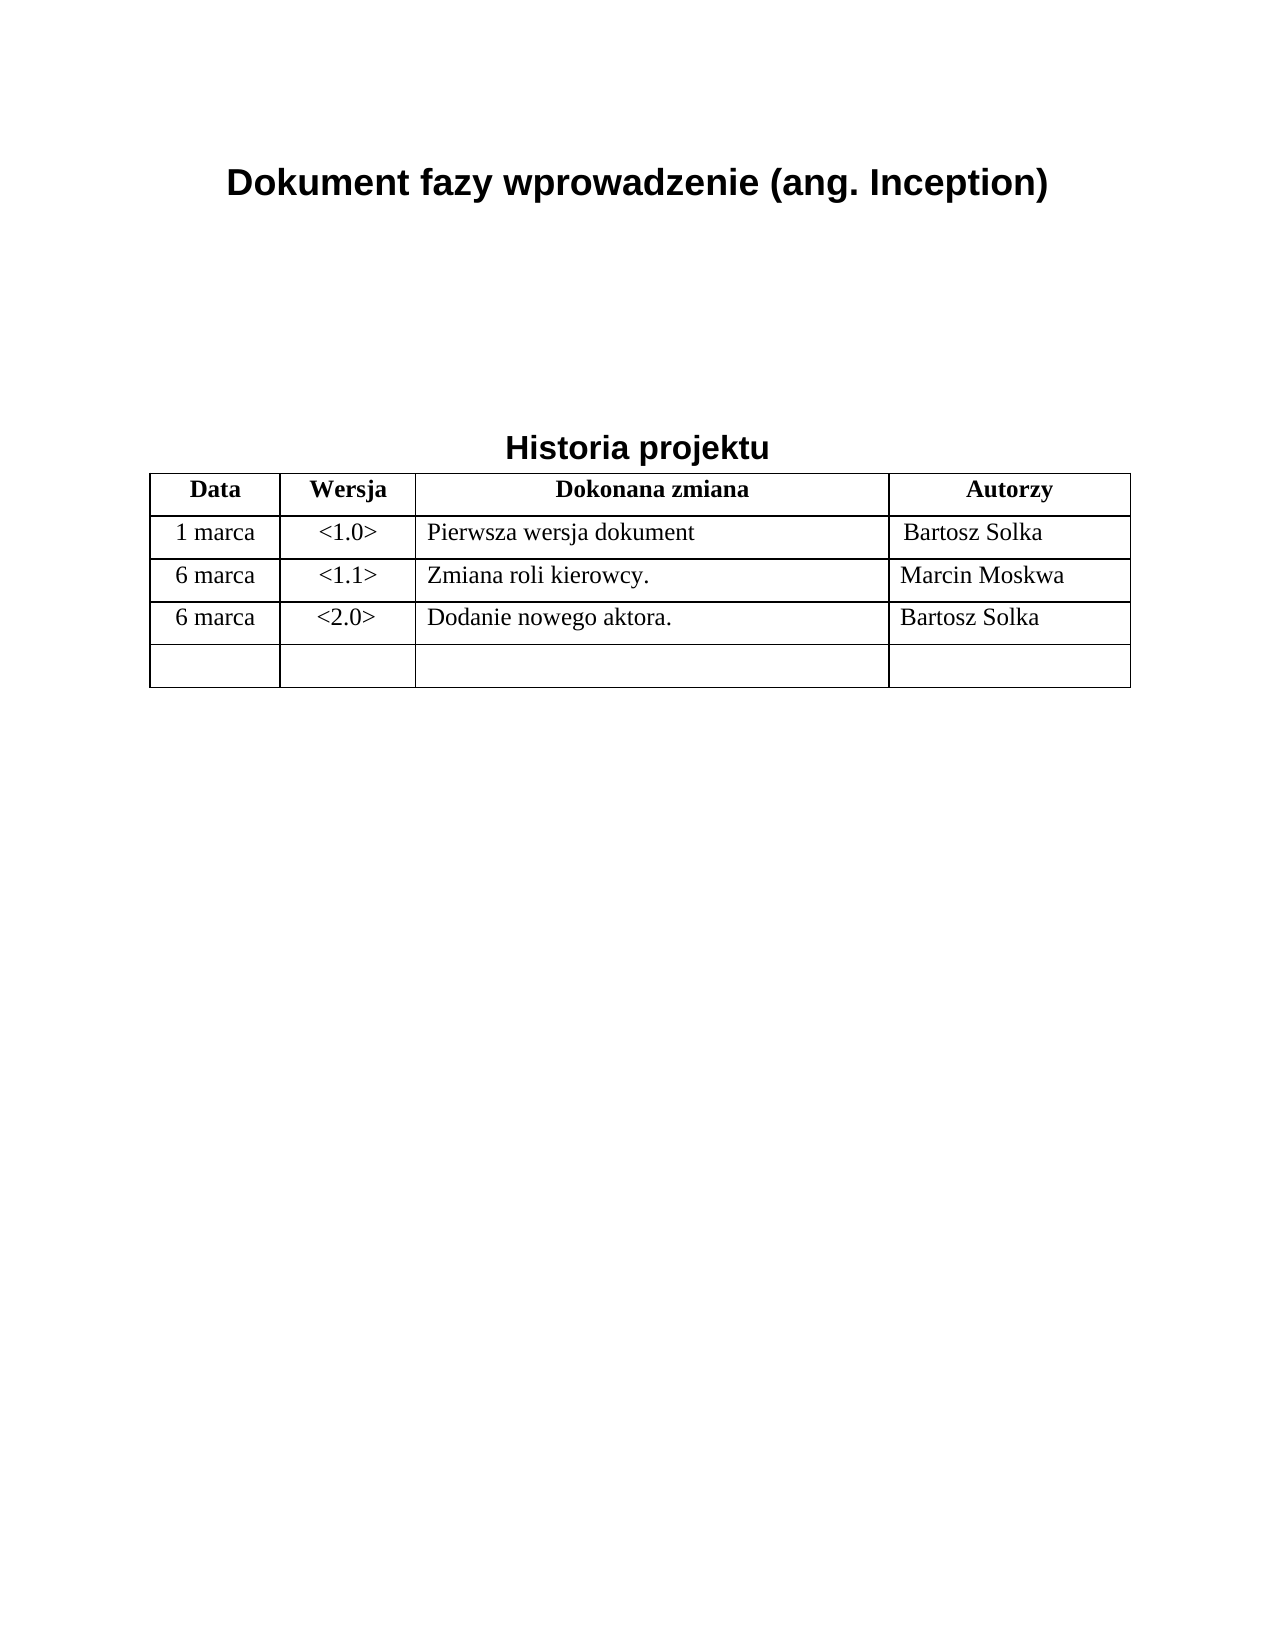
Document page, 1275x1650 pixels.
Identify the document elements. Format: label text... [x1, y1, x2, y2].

table_cell Zmiana roli kierowcy. [416, 560, 888, 601]
table_header Wersja [281, 474, 415, 515]
table_cell [281, 645, 415, 687]
table_cell 6 marca [151, 560, 279, 601]
table_cell <1.0> [281, 517, 415, 558]
table_cell Dodanie nowego aktora. [416, 603, 888, 644]
table_cell Bartosz Solka [890, 603, 1130, 644]
table_header Autorzy [890, 474, 1130, 515]
table_cell 6 marca [151, 603, 279, 644]
table_cell [151, 645, 279, 687]
table_cell Marcin Moskwa [890, 560, 1130, 601]
table_cell <1.1> [281, 560, 415, 601]
table_cell Pierwsza wersja dokument [416, 517, 888, 558]
table_cell [890, 645, 1130, 687]
table_cell Bartosz Solka [890, 517, 1130, 558]
table_cell <2.0> [281, 603, 415, 644]
table_header Dokonana zmiana [416, 474, 888, 515]
table_cell 1 marca [151, 517, 279, 558]
table_cell [416, 645, 888, 687]
title Historia projektu [150, 428, 1125, 466]
table_header Data [151, 474, 279, 515]
